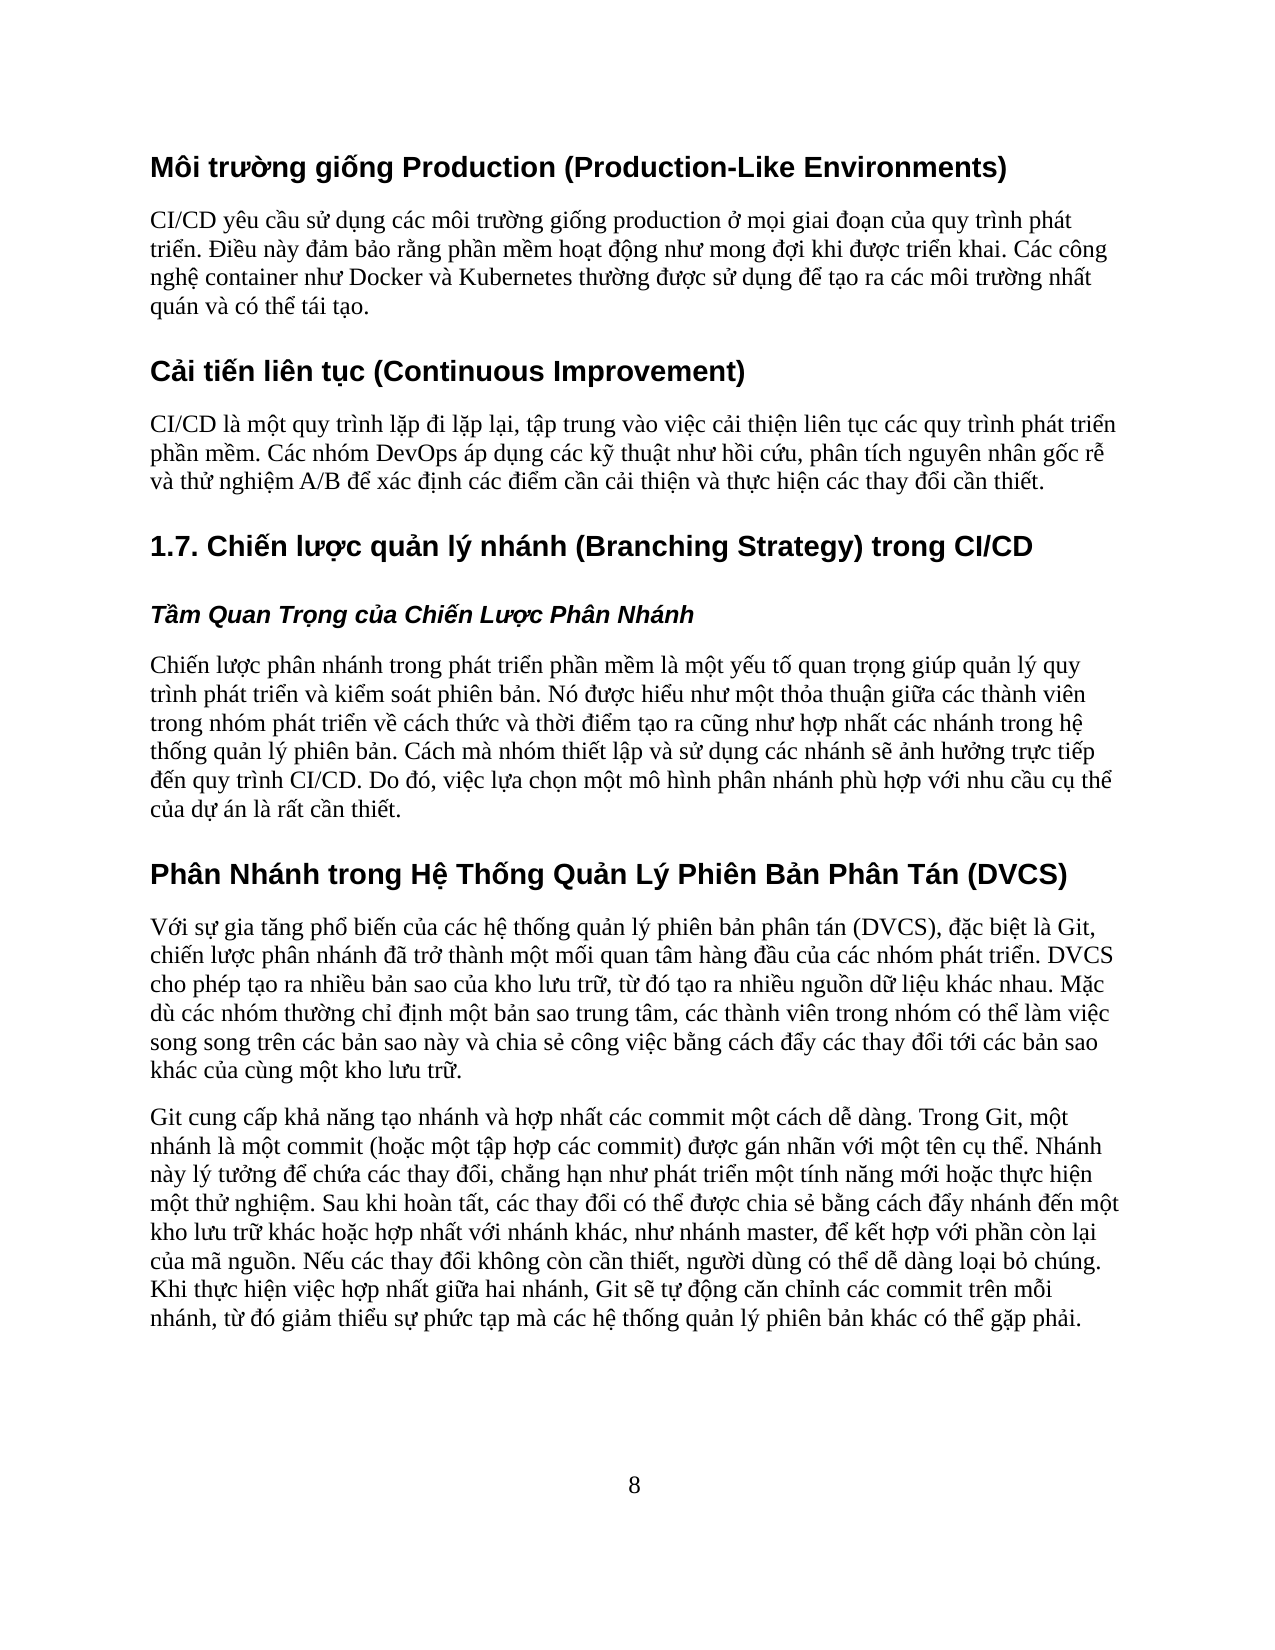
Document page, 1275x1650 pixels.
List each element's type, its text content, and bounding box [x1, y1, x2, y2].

text Chiến lược phân nhánh trong phát triển phần mềm là một yếu tố quan trọng giúp quản lý quy trình phát triển và kiểm soát phiên bản. Nó được hiểu như một thỏa thuận giữa các thành viên trong nhóm phát triển về cách thức và thời điểm tạo ra cũng như hợp nhất các nhánh trong hệ thống quản lý phiên bản. Cách mà nhóm thiết lập và sử dụng các nhánh sẽ ảnh hưởng trực tiếp đến quy trình CI/CD. Do đó, việc lựa chọn một mô hình phân nhánh phù hợp với nhu cầu cụ thể của dự án là rất cần thiết. [150, 650, 1125, 823]
subtitle 1.7. Chiến lược quản lý nhánh (Branching Strategy) trong CI/CD [150, 529, 1125, 563]
subtitle Tầm Quan Trọng của Chiến Lược Phân Nhánh [150, 600, 1125, 629]
subtitle Phân Nhánh trong Hệ Thống Quản Lý Phiên Bản Phân Tán (DVCS) [150, 857, 1125, 890]
text Git cung cấp khả năng tạo nhánh và hợp nhất các commit một cách dễ dàng. Trong Git, một nhánh là một commit (hoặc một tập hợp các commit) được gán nhãn với một tên cụ thể. Nhánh này lý tưởng để chứa các thay đổi, chẳng hạn như phát triển một tính năng mới hoặc thực hiện một thử nghiệm. Sau khi hoàn tất, các thay đổi có thể được chia sẻ bằng cách đẩy nhánh đến một kho lưu trữ khác hoặc hợp nhất với nhánh khác, như nhánh master, để kết hợp với phần còn lại của mã nguồn. Nếu các thay đổi không còn cần thiết, người dùng có thể dễ dàng loại bỏ chúng. Khi thực hiện việc hợp nhất giữa hai nhánh, Git sẽ tự động căn chỉnh các commit trên mỗi nhánh, từ đó giảm thiểu sự phức tạp mà các hệ thống quản lý phiên bản khác có thể gặp phải. [150, 1102, 1125, 1332]
text Với sự gia tăng phổ biến của các hệ thống quản lý phiên bản phân tán (DVCS), đặc biệt là Git, chiến lược phân nhánh đã trở thành một mối quan tâm hàng đầu của các nhóm phát triển. DVCS cho phép tạo ra nhiều bản sao của kho lưu trữ, từ đó tạo ra nhiều nguồn dữ liệu khác nhau. Mặc dù các nhóm thường chỉ định một bản sao trung tâm, các thành viên trong nhóm có thể làm việc song song trên các bản sao này và chia sẻ công việc bằng cách đẩy các thay đổi tới các bản sao khác của cùng một kho lưu trữ. [150, 912, 1125, 1084]
text CI/CD là một quy trình lặp đi lặp lại, tập trung vào việc cải thiện liên tục các quy trình phát triển phần mềm. Các nhóm DevOps áp dụng các kỹ thuật như hồi cứu, phân tích nguyên nhân gốc rễ và thử nghiệm A/B để xác định các điểm cần cải thiện và thực hiện các thay đổi cần thiết. [150, 409, 1125, 495]
text CI/CD yêu cầu sử dụng các môi trường giống production ở mọi giai đoạn của quy trình phát triển. Điều này đảm bảo rằng phần mềm hoạt động như mong đợi khi được triển khai. Các công nghệ container như Docker và Kubernetes thường được sử dụng để tạo ra các môi trường nhất quán và có thể tái tạo. [150, 205, 1125, 320]
subtitle Môi trường giống Production (Production-Like Environments) [150, 150, 1125, 183]
subtitle Cải tiến liên tục (Continuous Improvement) [150, 354, 1125, 387]
